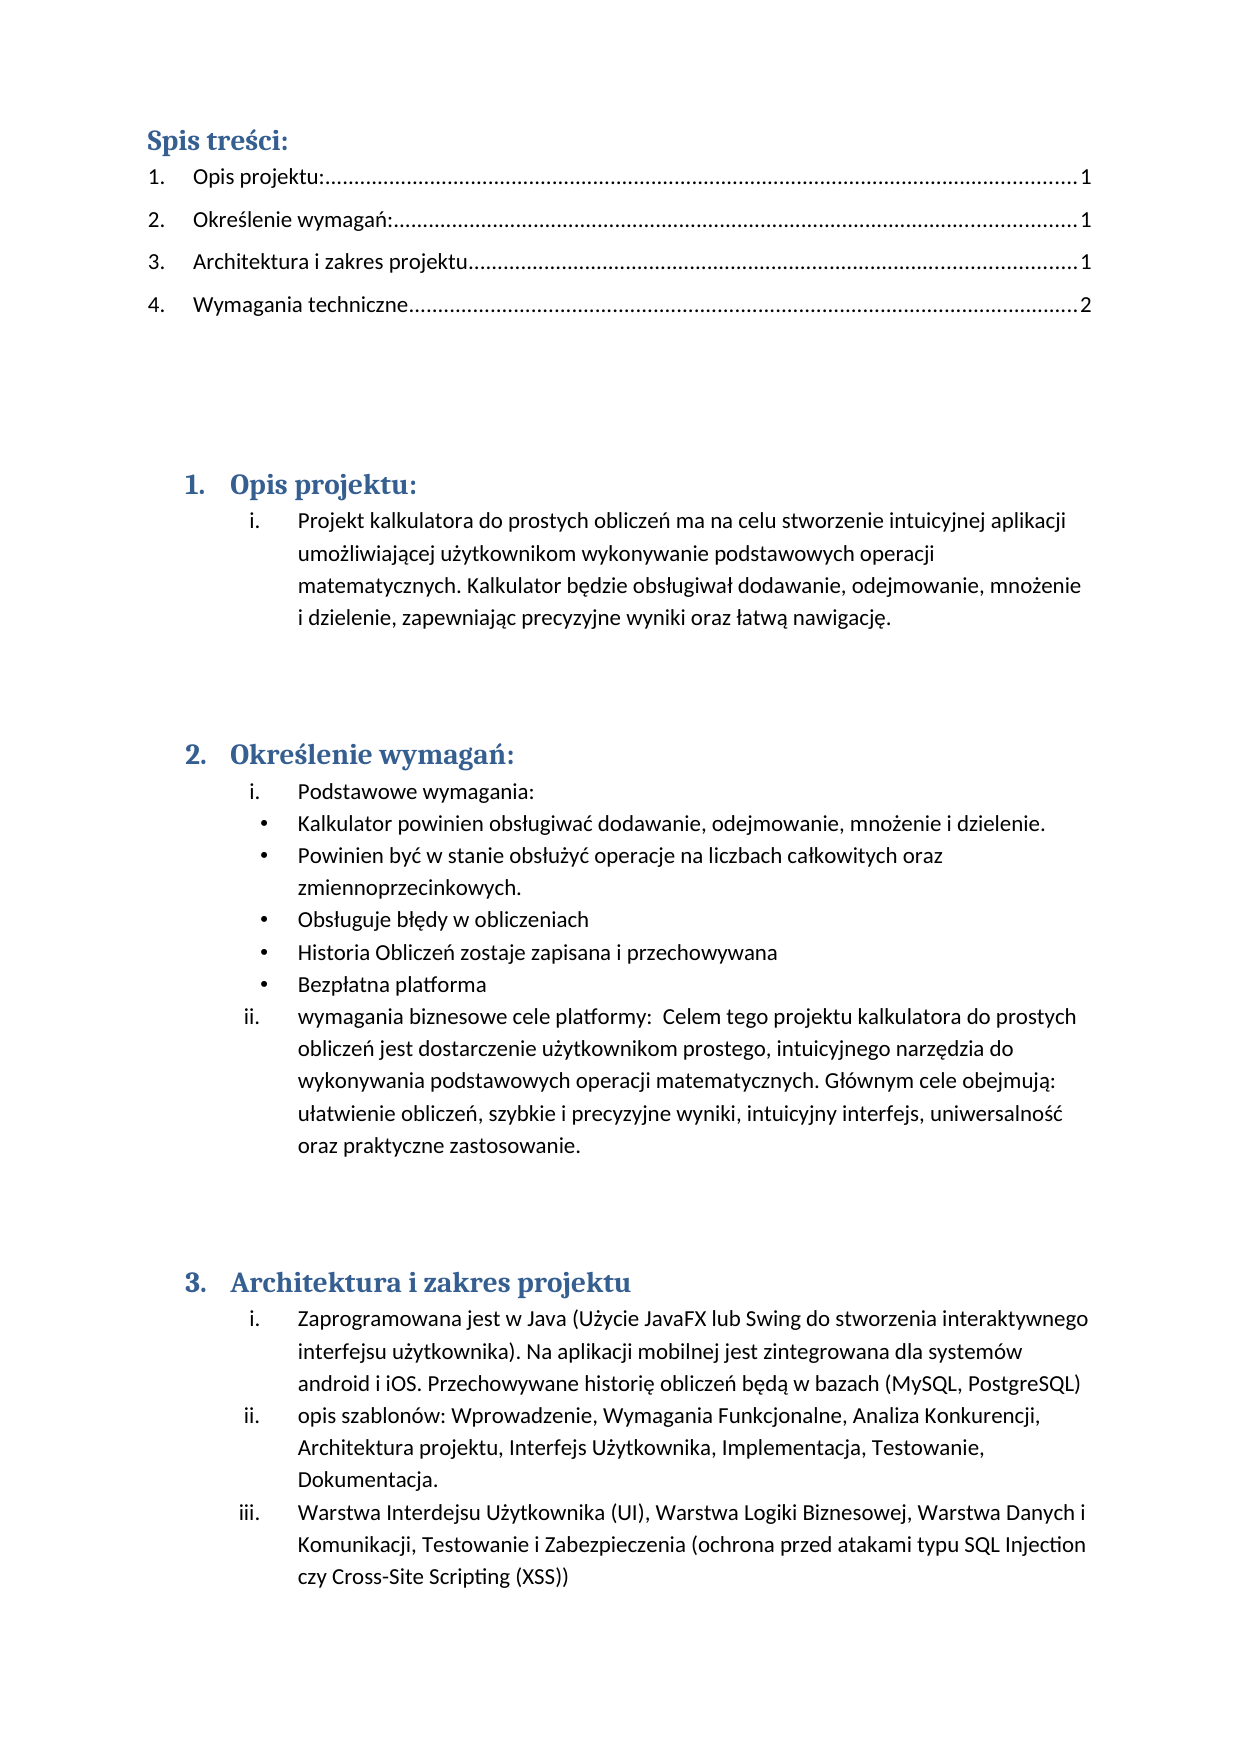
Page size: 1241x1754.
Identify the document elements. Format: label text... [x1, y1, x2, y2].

list opis szablonów: Wprowadzenie, Wymagania Funkcjonalne, Analiza Konkurencji, Architektura projektu, Interfejs Użytkownika, Implementacja, Testowanie, Dokumentacja. [260, 1401, 1093, 1493]
list Podstawowe wymagania: [260, 777, 1093, 805]
list Warstwa Interdejsu Użytkownika (UI), Warstwa Logiki Biznesowej, Warstwa Danych i Komunikacji, Testowanie i Zabezpieczenia (ochrona przed atakami typu SQL Injection czy Cross-Site Scripting (XSS)) [260, 1498, 1093, 1590]
text 4. Wymagania techniczne 2 [148, 290, 1093, 318]
list Zaprogramowana jest w Java (Użycie JavaFX lub Swing do stworzenia interaktywnego interfejsu użytkownika). Na aplikacji mobilnej jest zintegrowana dla systemów android i iOS. Przechowywane historię obliczeń będą w bazach (MySQL, PostgreSQL) [260, 1304, 1093, 1397]
subtitle Opis projektu: [185, 468, 1093, 501]
list Projekt kalkulatora do prostych obliczeń ma na celu stworzenie intuicyjnej aplikacji umożliwiającej użytkownikom wykonywanie podstawowych operacji matematycznych. Kalkulator będzie obsługiwał dodawanie, odejmowanie, mnożenie i dzielenie, zapewniając precyzyjne wyniki oraz łatwą nawigację. [260, 506, 1093, 631]
subtitle Architektura i zakres projektu [185, 1266, 1093, 1299]
text 2. Określenie wymagań: 1 [148, 205, 1093, 233]
text 1. Opis projektu: 1 [148, 162, 1093, 190]
list Obsługuje błędy w obliczeniach [260, 906, 1093, 933]
list Powinien być w stanie obsłużyć operacje na liczbach całkowitych oraz zmiennoprzecinkowych. [260, 841, 1093, 901]
list Kalkulator powinien obsługiwać dodawanie, odejmowanie, mnożenie i dzielenie. [260, 809, 1093, 837]
list wymagania biznesowe cele platformy: Celem tego projektu kalkulatora do prostych obliczeń jest dostarczenie użytkownikom prostego, intuicyjnego narzędzia do wykonywania podstawowych operacji matematycznych. Głównym cele obejmują: ułatwienie obliczeń, szybkie i precyzyjne wyniki, intuicyjny interfejs, uniwersalność oraz praktyczne zastosowanie. [260, 1002, 1093, 1159]
subtitle Określenie wymagań: [185, 738, 1093, 772]
list Historia Obliczeń zostaje zapisana i przechowywana [260, 938, 1093, 966]
subtitle Spis treści: [148, 124, 1093, 157]
text 3. Architektura i zakres projektu 1 [148, 247, 1093, 276]
list Bezpłatna platforma [260, 970, 1093, 998]
